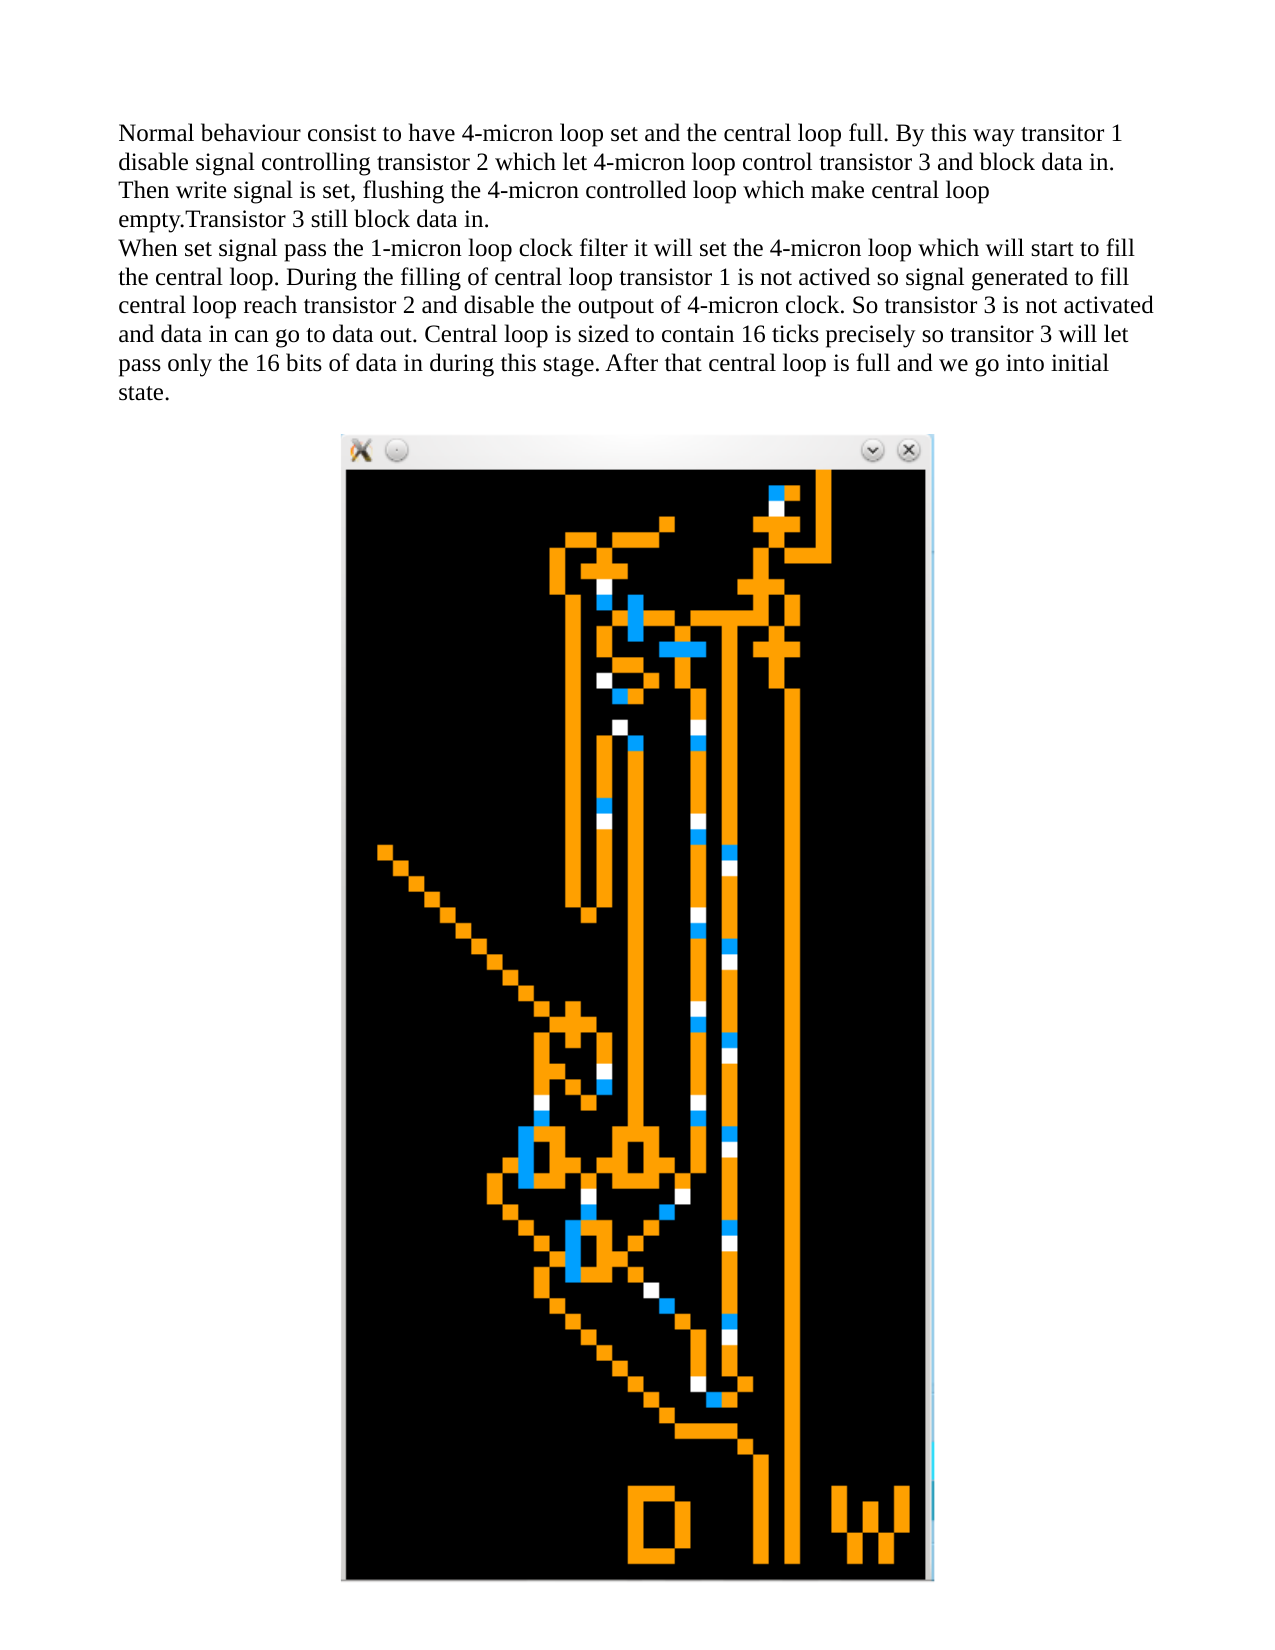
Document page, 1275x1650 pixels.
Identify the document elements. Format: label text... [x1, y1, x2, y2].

picture [340, 434, 935, 1583]
text Then write signal is set, flushing the 4-micron controlled loop which make central loop empty.Transistor 3 still block data in. [118, 176, 1157, 233]
text Normal behaviour consist to have 4-micron loop set and the central loop full. By this way transitor 1 disable signal controlling transistor 2 which let 4-micron loop control transistor 3 and block data in. [118, 118, 1157, 176]
text When set signal pass the 1-micron loop clock filter it will set the 4-micron loop which will start to fill the central loop. During the filling of central loop transistor 1 is not actived so signal generated to fill central loop reach transistor 2 and disable the outpout of 4-micron clock. So transistor 3 is not activated and data in can go to data out. Central loop is sized to contain 16 ticks precisely so transitor 3 will let pass only the 16 bits of data in during this stage. After that central loop is full and we go into initial state. [118, 233, 1157, 406]
